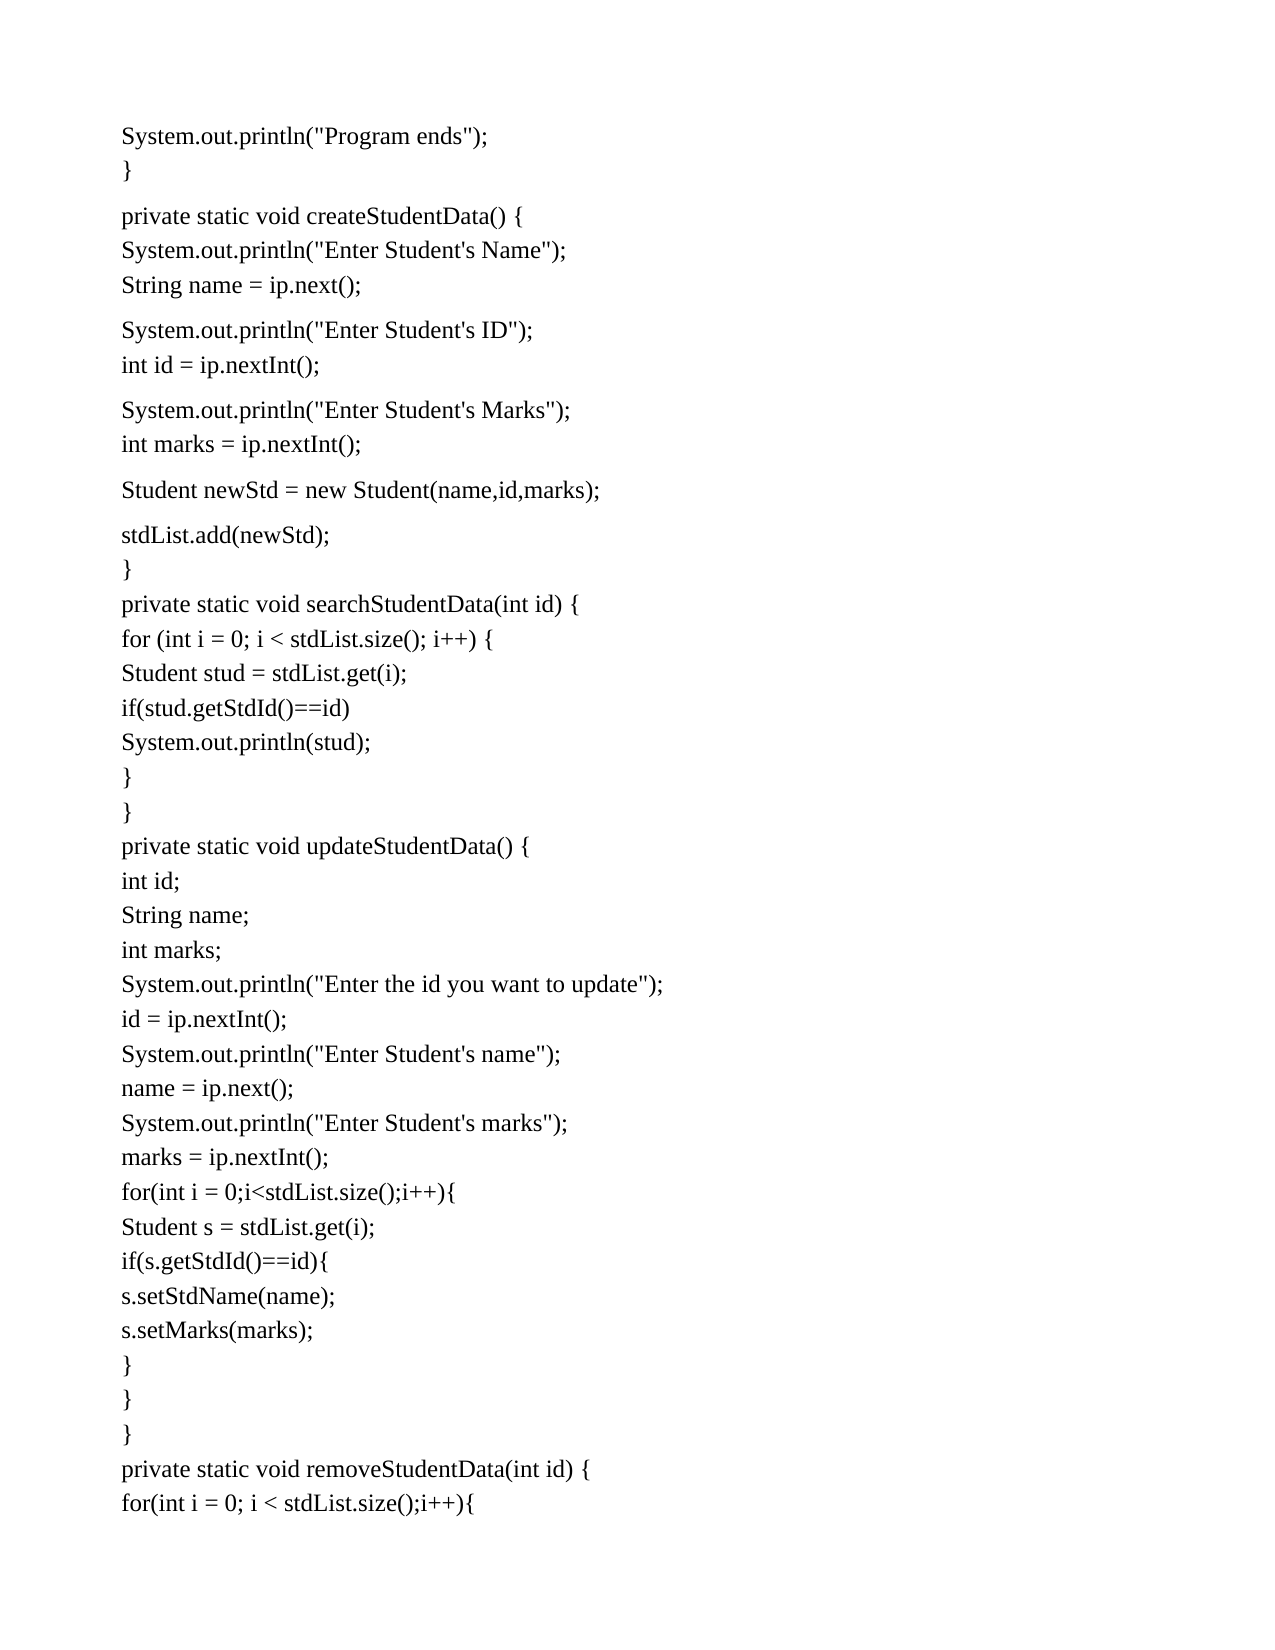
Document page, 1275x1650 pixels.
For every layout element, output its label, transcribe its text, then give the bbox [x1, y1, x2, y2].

table_header System.out.println("Enter Student's name"); [118, 1036, 579, 1070]
table_header for(int i = 0; i < stdList.size();i++){ [118, 1485, 495, 1520]
table_header name = ip.next(); [118, 1070, 312, 1105]
table_header stdList.add(newStd); [118, 517, 348, 552]
table_header [118, 506, 133, 517]
table_header } [118, 552, 151, 586]
table_header marks = ip.nextInt(); [118, 1140, 346, 1174]
table_header System.out.println("Enter Student's ID"); [118, 312, 551, 347]
table_header [118, 187, 133, 198]
table_header int marks; [118, 932, 239, 967]
table_header } [118, 794, 151, 828]
table_header System.out.println(stud); [118, 725, 389, 759]
table_header if(s.getStdId()==id){ [118, 1243, 348, 1278]
table_header System.out.println("Program ends"); [118, 118, 506, 153]
table_header int marks = ip.nextInt(); [118, 427, 379, 461]
table_header [118, 461, 133, 472]
table_header System.out.println("Enter Student's Name"); [118, 233, 584, 267]
table_header } [118, 1382, 151, 1416]
table_header } [118, 1416, 151, 1451]
table_header Student newStd = new Student(name,id,marks); [118, 472, 618, 506]
table_header private static void updateStudentData() { [118, 828, 550, 863]
table_header } [118, 759, 151, 794]
table_header } [118, 1347, 151, 1382]
table_header [118, 381, 133, 392]
table_header [118, 302, 133, 312]
table_header Student stud = stdList.get(i); [118, 655, 426, 690]
table_header System.out.println("Enter the id you want to update"); [118, 967, 682, 1001]
table_header private static void removeStudentData(int id) { [118, 1451, 611, 1485]
table_header String name = ip.next(); [118, 267, 379, 302]
table_header s.setStdName(name); [118, 1278, 353, 1312]
table_header } [118, 153, 151, 187]
table_header s.setMarks(marks); [118, 1313, 331, 1347]
table_header System.out.println("Enter Student's marks"); [118, 1105, 586, 1139]
table_header int id = ip.nextInt(); [118, 347, 338, 381]
table_header private static void createStudentData() { [118, 198, 543, 232]
table_header Student s = stdList.get(i); [118, 1209, 393, 1243]
table_header if(stud.getStdId()==id) [118, 690, 368, 724]
table_header private static void searchStudentData(int id) { [118, 586, 599, 621]
table_header int id; [118, 863, 198, 897]
table_header id = ip.nextInt(); [118, 1001, 305, 1036]
table_header for(int i = 0;i<stdList.size();i++){ [118, 1174, 477, 1209]
table_header for (int i = 0; i < stdList.size(); i++) { [118, 621, 514, 655]
table_header String name; [118, 898, 267, 932]
table_header System.out.println("Enter Student's Marks"); [118, 392, 588, 427]
